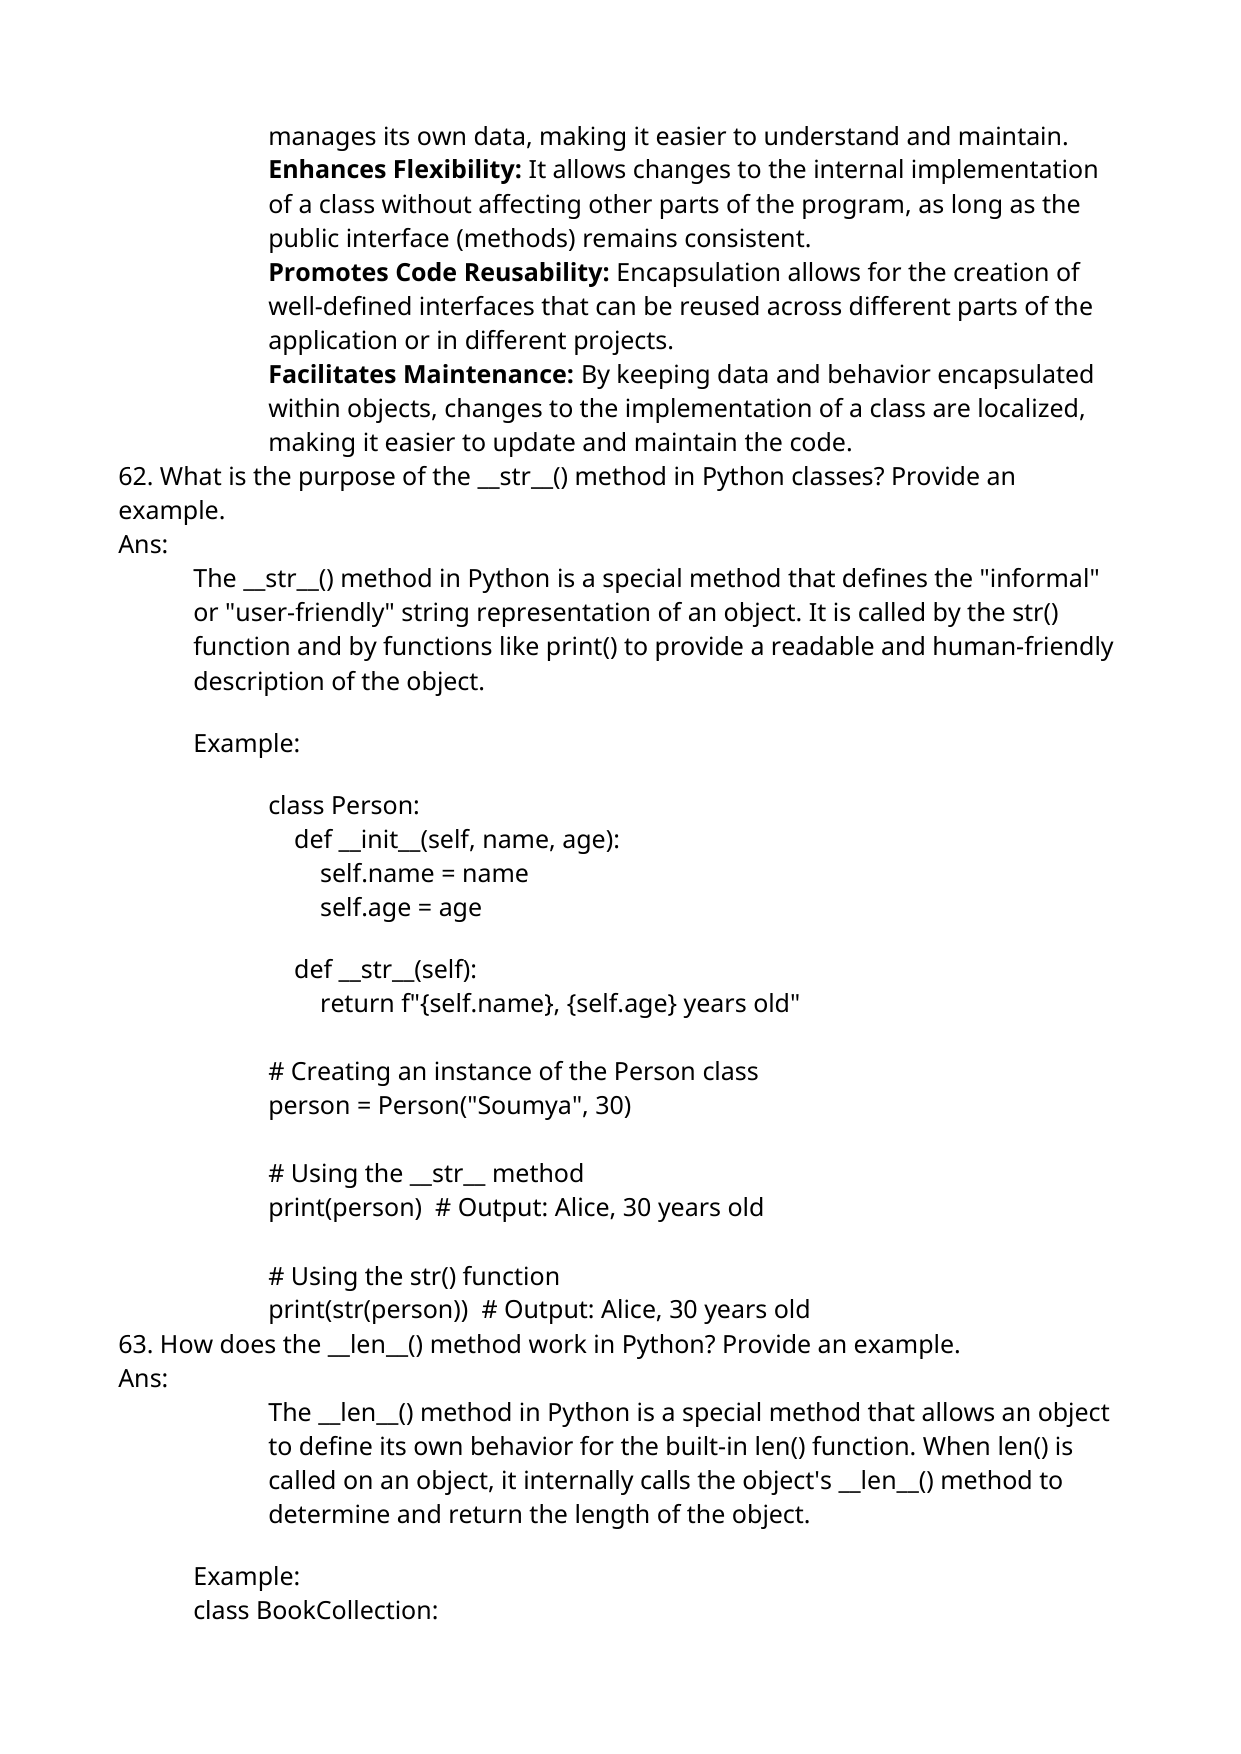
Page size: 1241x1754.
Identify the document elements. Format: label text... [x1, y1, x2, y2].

text Ans: [118, 1360, 1122, 1394]
text # Creating an instance of the Person class [268, 1054, 1122, 1088]
text def __init__(self, name, age): [268, 821, 1122, 855]
text 62. What is the purpose of the __str__() method in Python classes? Provide an example. [118, 459, 1122, 527]
text Example: [193, 725, 1122, 759]
text 63. How does the __len__() method work in Python? Provide an example. [118, 1326, 1122, 1360]
text Ans: [118, 527, 1122, 561]
text self.name = name [268, 855, 1122, 889]
text class BookCollection: [193, 1593, 1122, 1627]
text Example: [193, 1559, 1122, 1593]
text The __str__() method in Python is a special method that defines the "informal" or "user-friendly" string representation of an object. It is called by the str() function and by functions like print() to provide a readable and human-friendly description of the object. [193, 561, 1122, 697]
text self.age = age [268, 889, 1122, 923]
text person = Person("Soumya", 30) [268, 1088, 1122, 1122]
text class Person: [268, 787, 1122, 821]
text manages its own data, making it easier to understand and maintain. [268, 118, 1122, 152]
text Enhances Flexibility: It allows changes to the internal implementation of a class without affecting other parts of the program, as long as the public interface (methods) remains consistent. [268, 152, 1122, 254]
text Promotes Code Reusability: Encapsulation allows for the creation of well-defined interfaces that can be reused across different parts of the application or in different projects. [268, 254, 1122, 357]
text print(str(person)) # Output: Alice, 30 years old [268, 1292, 1122, 1326]
text print(person) # Output: Alice, 30 years old [268, 1190, 1122, 1224]
text return f"{self.name}, {self.age} years old" [268, 986, 1122, 1020]
text The __len__() method in Python is a special method that allows an object to define its own behavior for the built-in len() function. When len() is called on an object, it internally calls the object's __len__() method to determine and return the length of the object. [268, 1394, 1122, 1531]
text Facilitates Maintenance: By keeping data and behavior encapsulated within objects, changes to the implementation of a class are localized, making it easier to update and maintain the code. [268, 357, 1122, 459]
text # Using the str() function [268, 1258, 1122, 1292]
text # Using the __str__ method [268, 1156, 1122, 1190]
text def __str__(self): [268, 952, 1122, 986]
